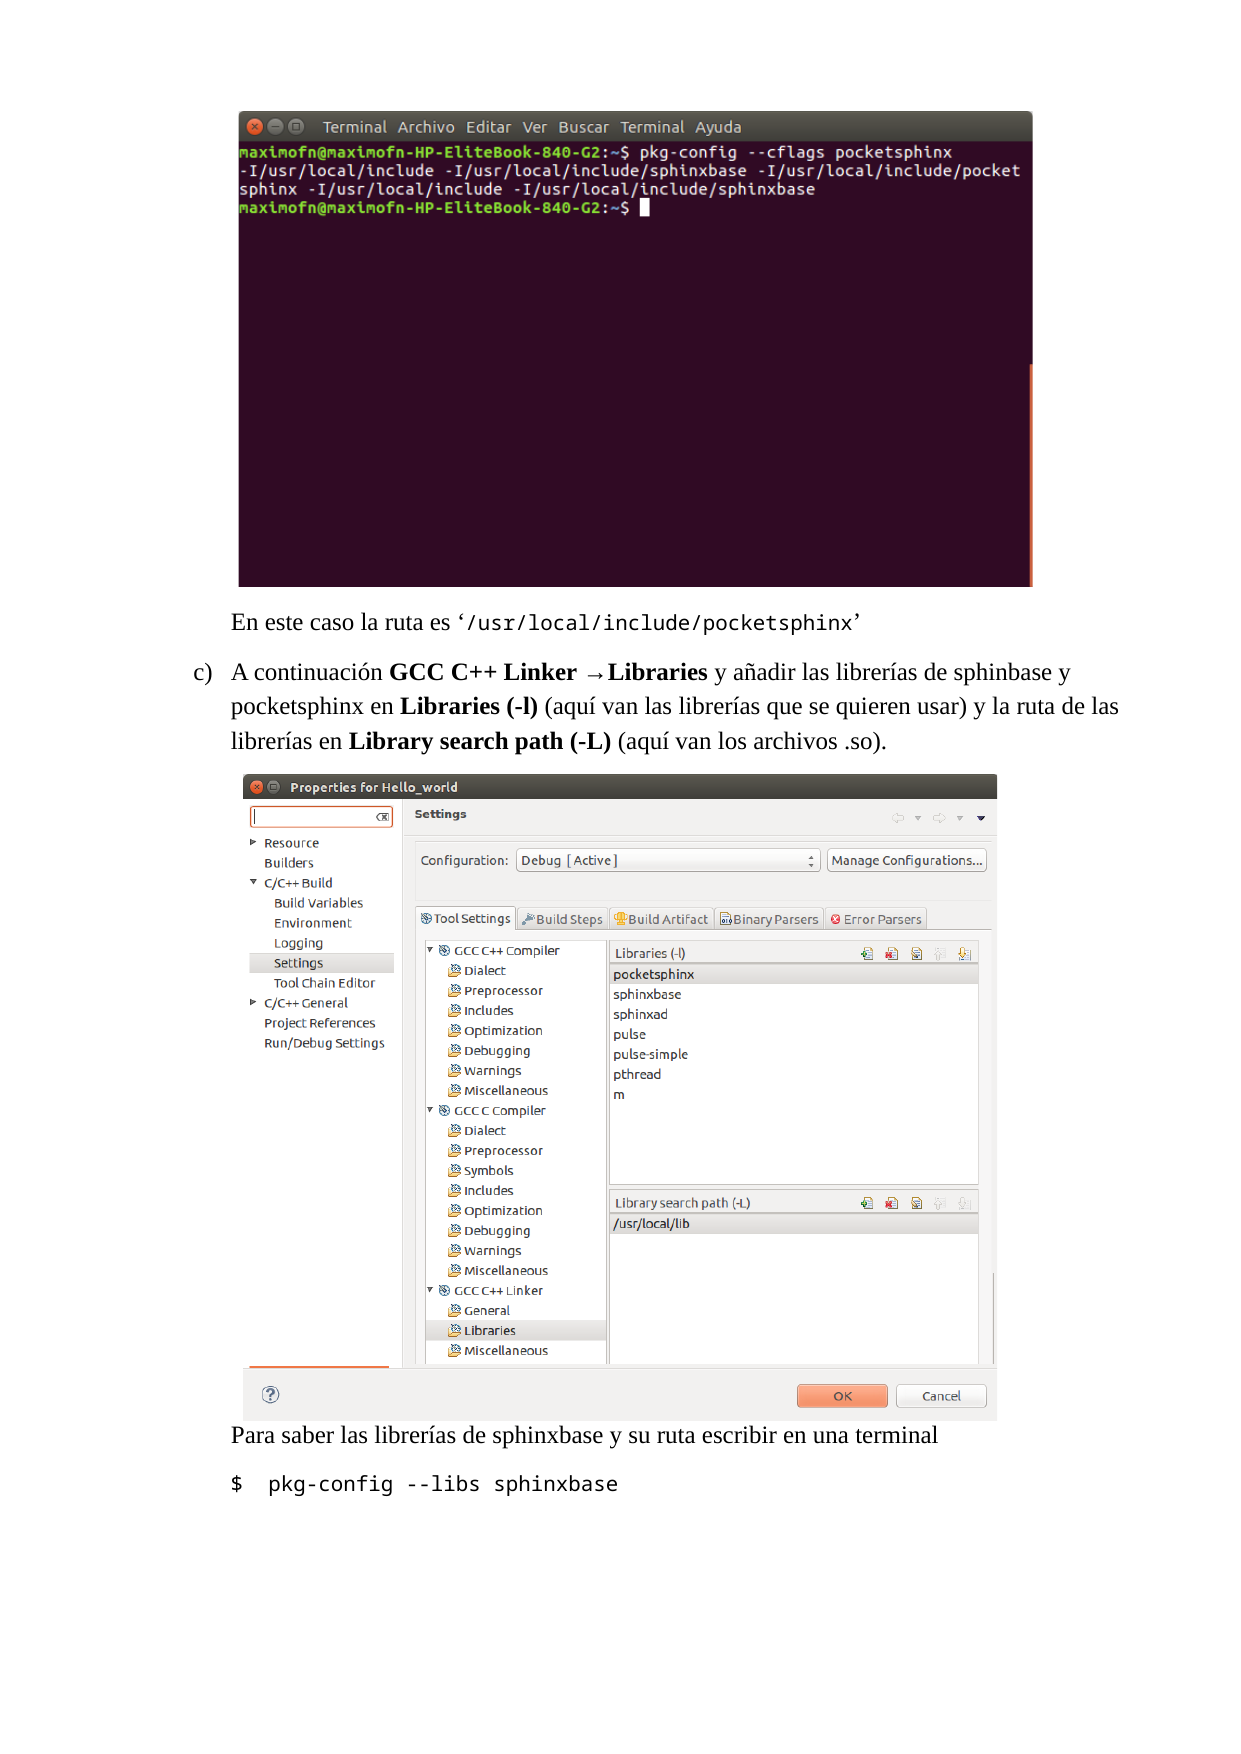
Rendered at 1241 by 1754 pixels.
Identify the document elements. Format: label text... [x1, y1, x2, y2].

list A continuación GCC C++ Linker →Libraries y añadir las librerías de sphinbase y pocketsphinx en Libraries (-l) (aquí van las librerías que se quieren usar) y la ruta de las librerías en Library search path (-L) (aquí van los archivos .so). [193, 657, 1122, 754]
picture [243, 774, 998, 1421]
list En este caso la ruta es ‘/usr/local/include/pocketsphinx’ [193, 607, 1122, 636]
list Para saber las librerías de sphinxbase y su ruta escribir en una terminal [193, 971, 1122, 1449]
list pkg-config --libs sphinxbase [231, 1469, 1122, 1498]
picture [238, 111, 1033, 587]
